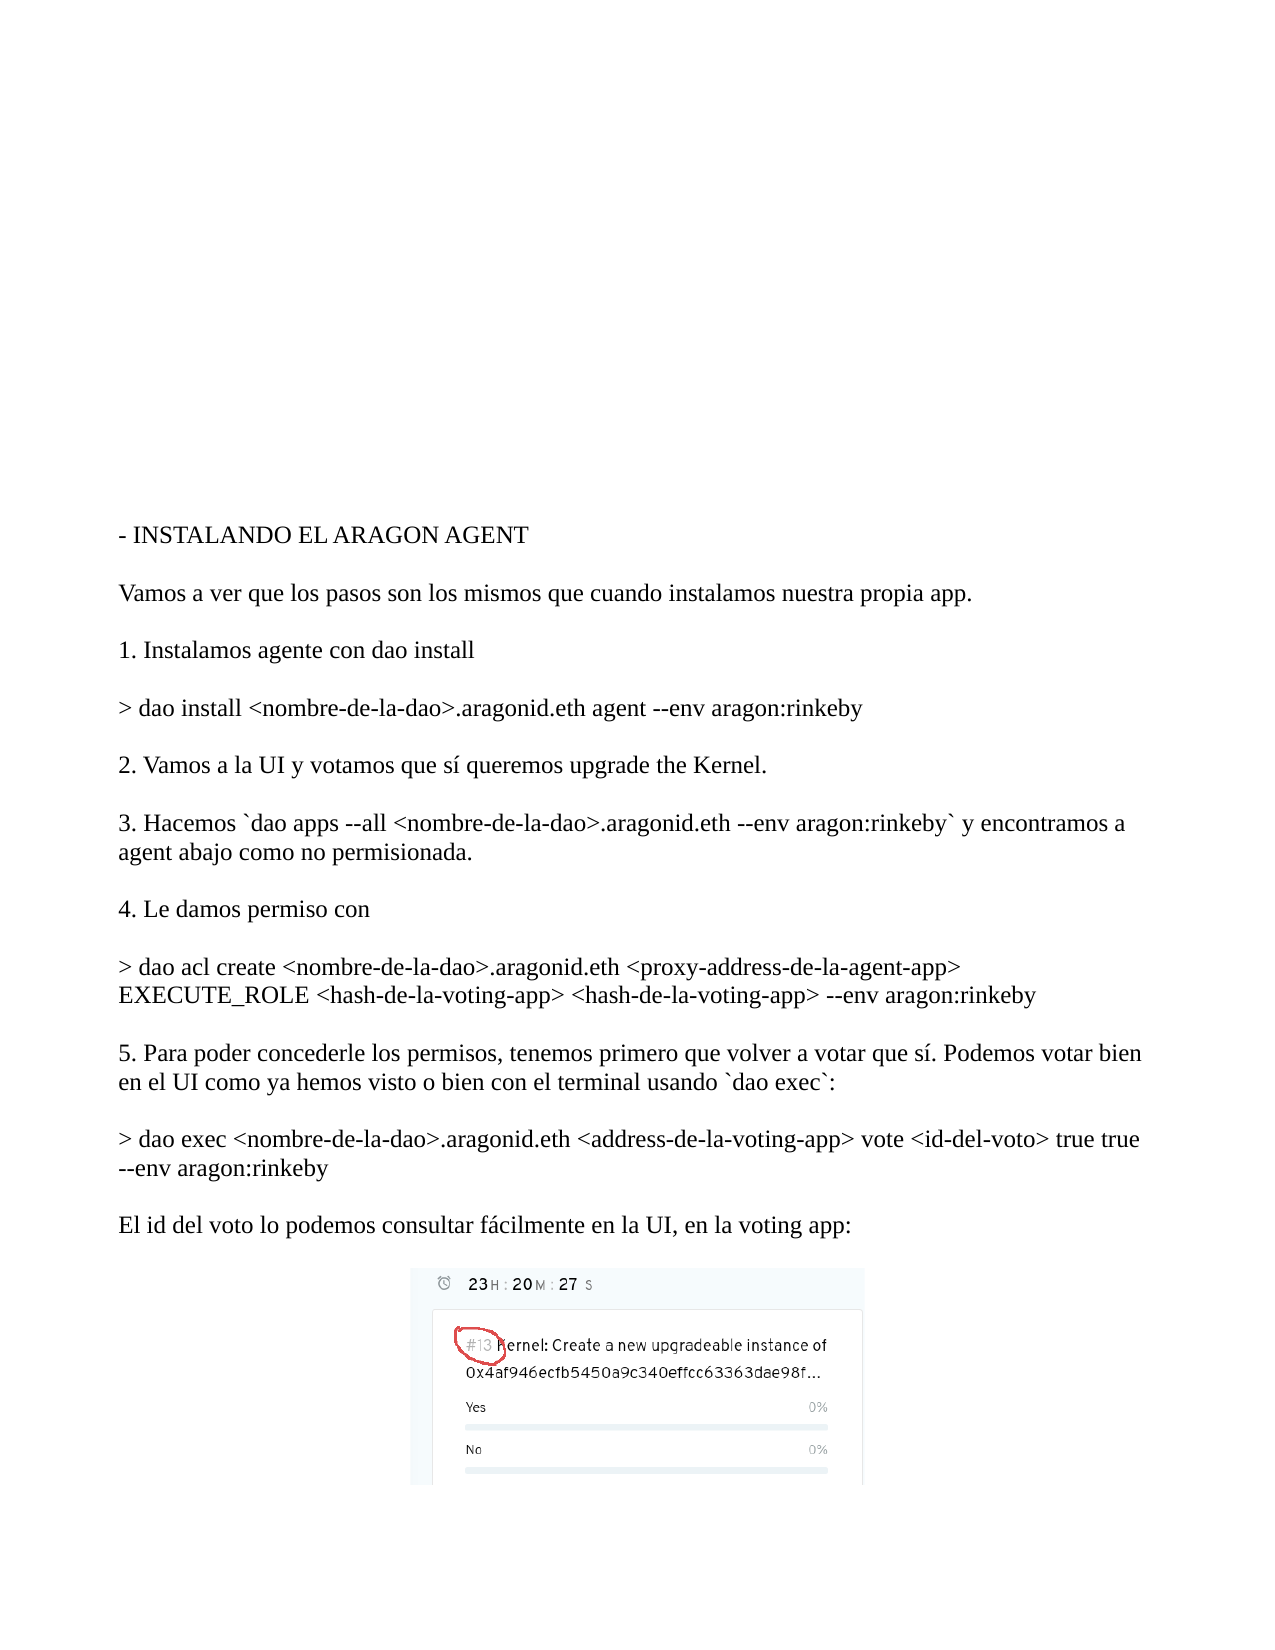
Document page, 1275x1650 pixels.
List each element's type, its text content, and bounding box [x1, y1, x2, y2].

text Vamos a ver que los pasos son los mismos que cuando instalamos nuestra propia app. [118, 578, 1157, 607]
text 4. Le damos permiso con [118, 894, 1157, 923]
text > dao install <nombre-de-la-dao>.aragonid.eth agent --env aragon:rinkeby [118, 693, 1157, 722]
text - INSTALANDO EL ARAGON AGENT [118, 521, 1157, 549]
text El id del voto lo podemos consultar fácilmente en la UI, en la voting app: [118, 1211, 1157, 1239]
picture [410, 1268, 865, 1485]
text > dao exec <nombre-de-la-dao>.aragonid.eth <address-de-la-voting-app> vote <id-del-voto> true true --env aragon:rinkeby [118, 1124, 1157, 1182]
text 1. Instalamos agente con dao install [118, 636, 1157, 664]
text 3. Hacemos `dao apps --all <nombre-de-la-dao>.aragonid.eth --env aragon:rinkeby` y encontramos a agent abajo como no permisionada. [118, 808, 1157, 866]
text 2. Vamos a la UI y votamos que sí queremos upgrade the Kernel. [118, 751, 1157, 779]
text > dao acl create <nombre-de-la-dao>.aragonid.eth <proxy-address-de-la-agent-app> EXECUTE_ROLE <hash-de-la-voting-app> <hash-de-la-voting-app> --env aragon:rinkeby [118, 952, 1157, 1009]
text 5. Para poder concederle los permisos, tenemos primero que volver a votar que sí. Podemos votar bien en el UI como ya hemos visto o bien con el terminal usando `dao exec`: [118, 1038, 1157, 1096]
